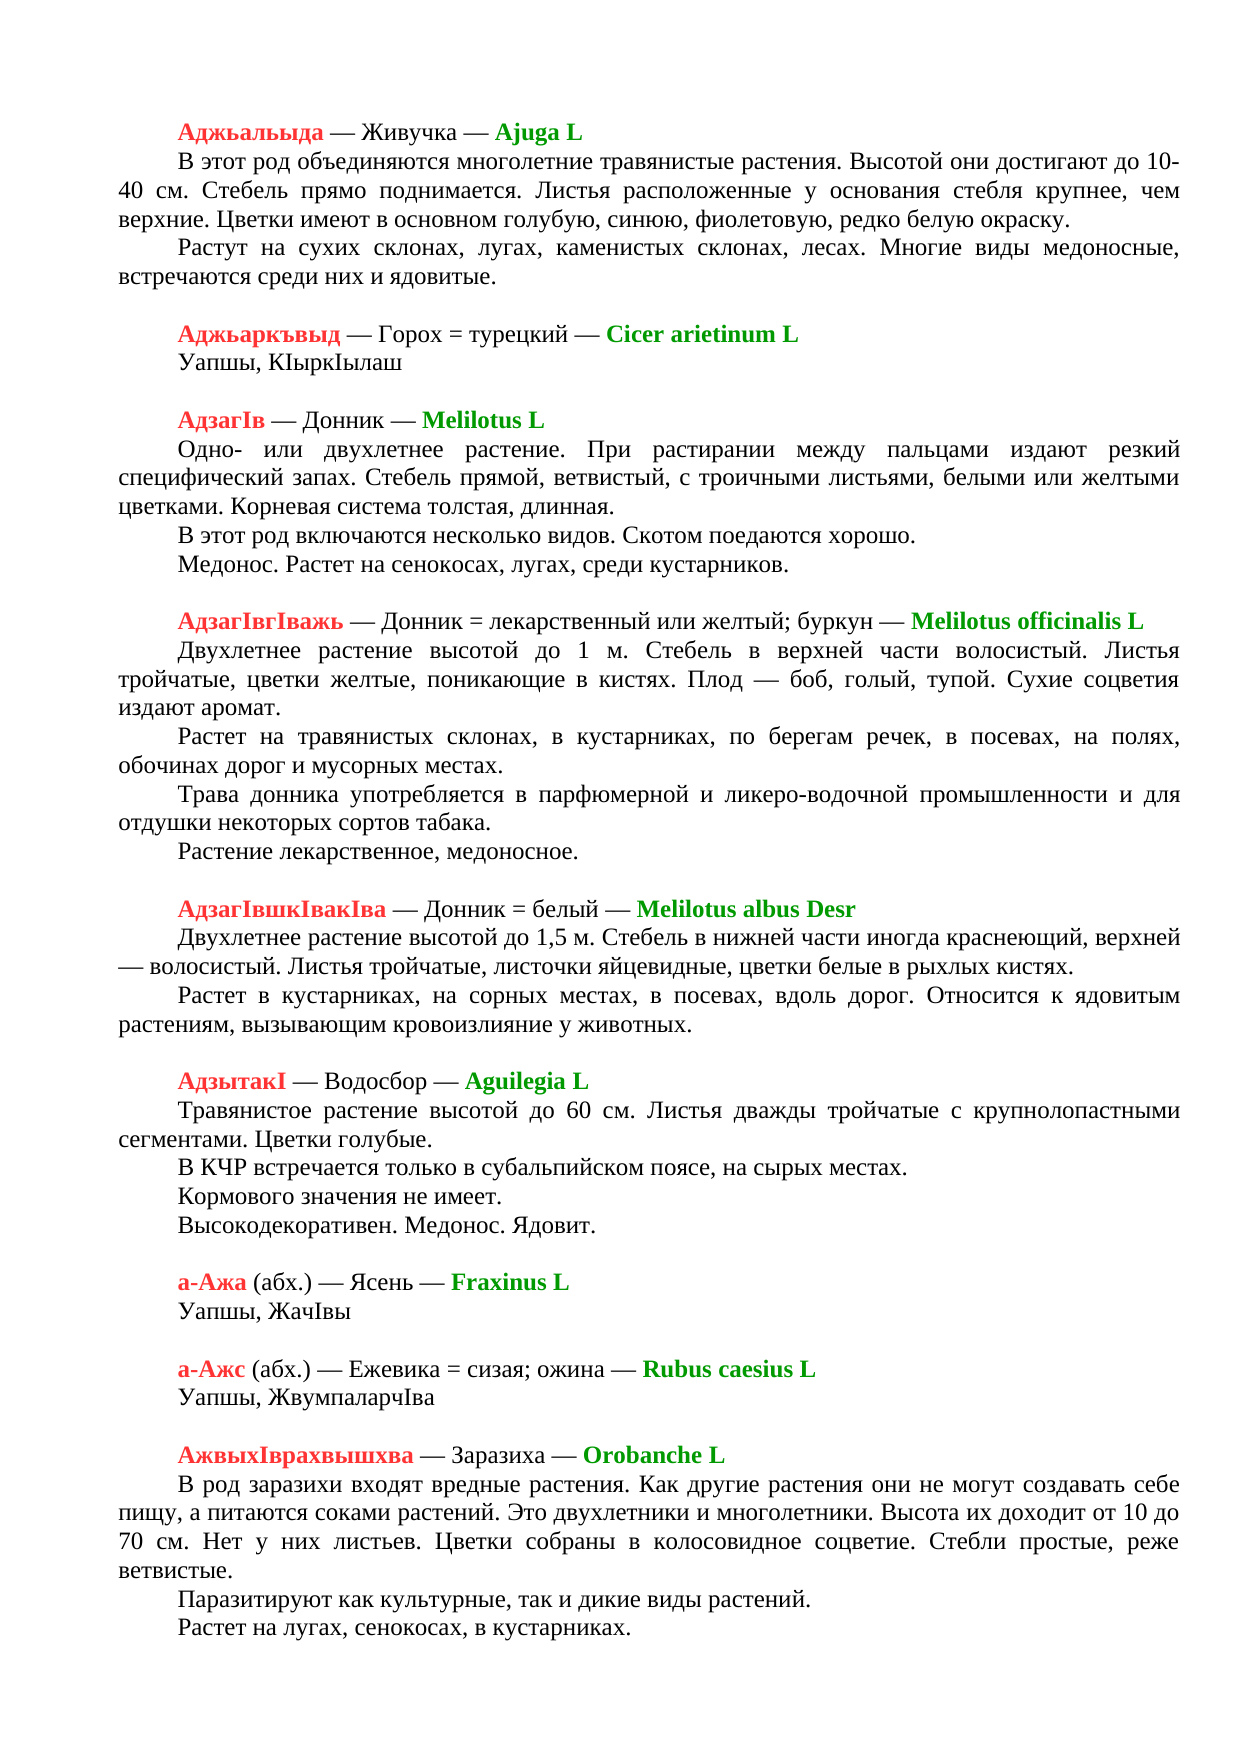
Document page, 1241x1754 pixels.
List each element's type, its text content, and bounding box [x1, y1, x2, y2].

text Растет на лугах, сенокосах, в кустарниках. [118, 1612, 1181, 1641]
text АдзагIв — Донник — Melilotus L [118, 405, 1181, 434]
text В КЧР встречается только в субальпийском поясе, на сырых местах. [118, 1152, 1181, 1181]
text Уапшы, ЖачIвы [118, 1296, 1181, 1325]
text Аджьальыда — Живучка — Ajuga L [118, 117, 1181, 146]
text АжвыхIврахвышхва — Заразиха — Orobanche L [118, 1440, 1181, 1469]
text Медонос. Растет на сенокосах, лугах, среди кустарников. [118, 549, 1181, 577]
text В этот род объединяются многолетние травянистые растения. Высотой они достигают до 10-40 см. Стебель прямо поднимается. Листья расположенные у основания стебля крупнее, чем верхние. Цветки имеют в основном голубую, синюю, фиолетовую, редко белую окраску. [118, 146, 1181, 232]
text В род заразихи входят вредные растения. Как другие растения они не могут создавать себе пищу, а питаются соками растений. Это двухлетники и многолетники. Высота их доходит от 10 до 70 см. Нет у них листьев. Цветки собраны в колосовидное соцветие. Стебли простые, реже ветвистые. [118, 1469, 1181, 1584]
text а-Ажа (абх.) — Ясень — Fraxinus L [118, 1267, 1181, 1296]
text Трава донника употребляется в парфюмерной и ликеро-водочной промышленности и для отдушки некоторых сортов табака. [118, 779, 1181, 836]
text Двухлетнее растение высотой до 1 м. Стебель в верхней части волосистый. Листья тройчатые, цветки желтые, поникающие в кистях. Плод — боб, голый, тупой. Сухие соцветия издают аромат. [118, 635, 1181, 721]
text а-Ажс (абх.) — Ежевика = сизая; ожина — Rubus caesius L [118, 1354, 1181, 1382]
text Аджьаркъвыд — Горох = турецкий — Cicer arietinum L [118, 319, 1181, 347]
text АдзагIвшкIвакIва — Донник = белый — Melilotus albus Desr [118, 894, 1181, 922]
text АдзагIвгIважь — Донник = лекарственный или желтый; буркун — Melilotus officinalis L [118, 606, 1181, 635]
text Растут на сухих склонах, лугах, каменистых склонах, лесах. Многие виды медоносные, встречаются среди них и ядовитые. [118, 232, 1181, 290]
text Двухлетнее растение высотой до 1,5 м. Стебель в нижней части иногда краснеющий, верхней — волосистый. Листья тройчатые, листочки яйцевидные, цветки белые в рыхлых кистях. [118, 922, 1181, 980]
text Растет на травянистых склонах, в кустарниках, по берегам речек, в посевах, на полях, обочинах дорог и мусорных местах. [118, 721, 1181, 779]
text Высокодекоративен. Медонос. Ядовит. [118, 1210, 1181, 1239]
text Уапшы, ЖвумпаларчIва [118, 1382, 1181, 1411]
text Кормового значения не имеет. [118, 1181, 1181, 1210]
text Паразитируют как культурные, так и дикие виды растений. [118, 1584, 1181, 1612]
text В этот род включаются несколько видов. Скотом поедаются хорошо. [118, 520, 1181, 549]
text АдзытакI — Водосбор — Aguilegia L [118, 1066, 1181, 1095]
text Растение лекарственное, медоносное. [118, 836, 1181, 865]
text Уапшы, КIыркIылаш [118, 347, 1181, 376]
text Растет в кустарниках, на сорных местах, в посевах, вдоль дорог. Относится к ядовитым растениям, вызывающим кровоизлияние у животных. [118, 980, 1181, 1037]
text Травянистое растение высотой до 60 см. Листья дважды тройчатые с крупнолопастными сегментами. Цветки голубые. [118, 1095, 1181, 1152]
text Одно- или двухлетнее растение. При растирании между пальцами издают резкий специфический запах. Стебель прямой, ветвистый, с троичными листьями, белыми или желтыми цветками. Корневая система толстая, длинная. [118, 434, 1181, 520]
